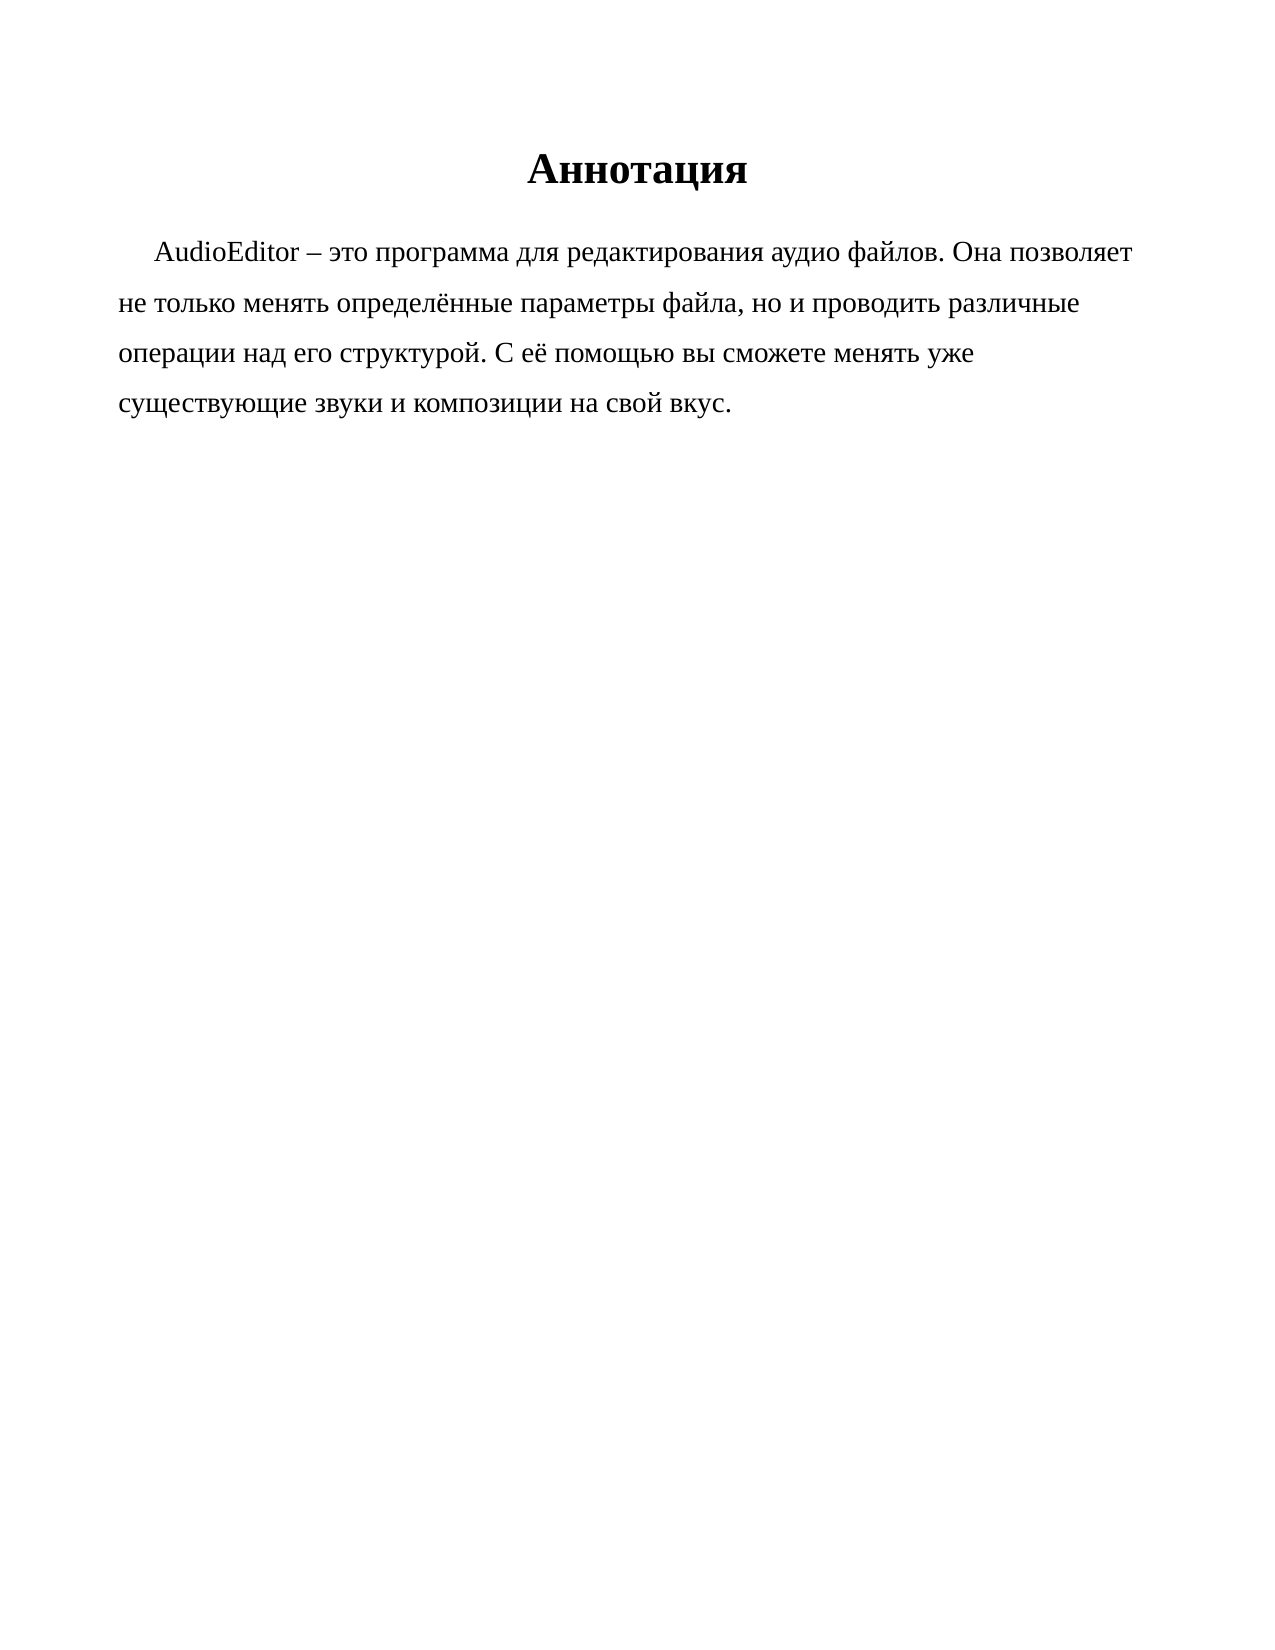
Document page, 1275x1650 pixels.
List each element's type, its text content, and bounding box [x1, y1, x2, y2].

text AudioEditor – это программа для редактирования аудио файлов. Она позволяет не только менять определённые параметры файла, но и проводить различные операции над его структурой. С её помощью вы сможете менять уже существующие звуки и композиции на свой вкус. [118, 234, 1157, 419]
text Аннотация [118, 143, 1157, 193]
